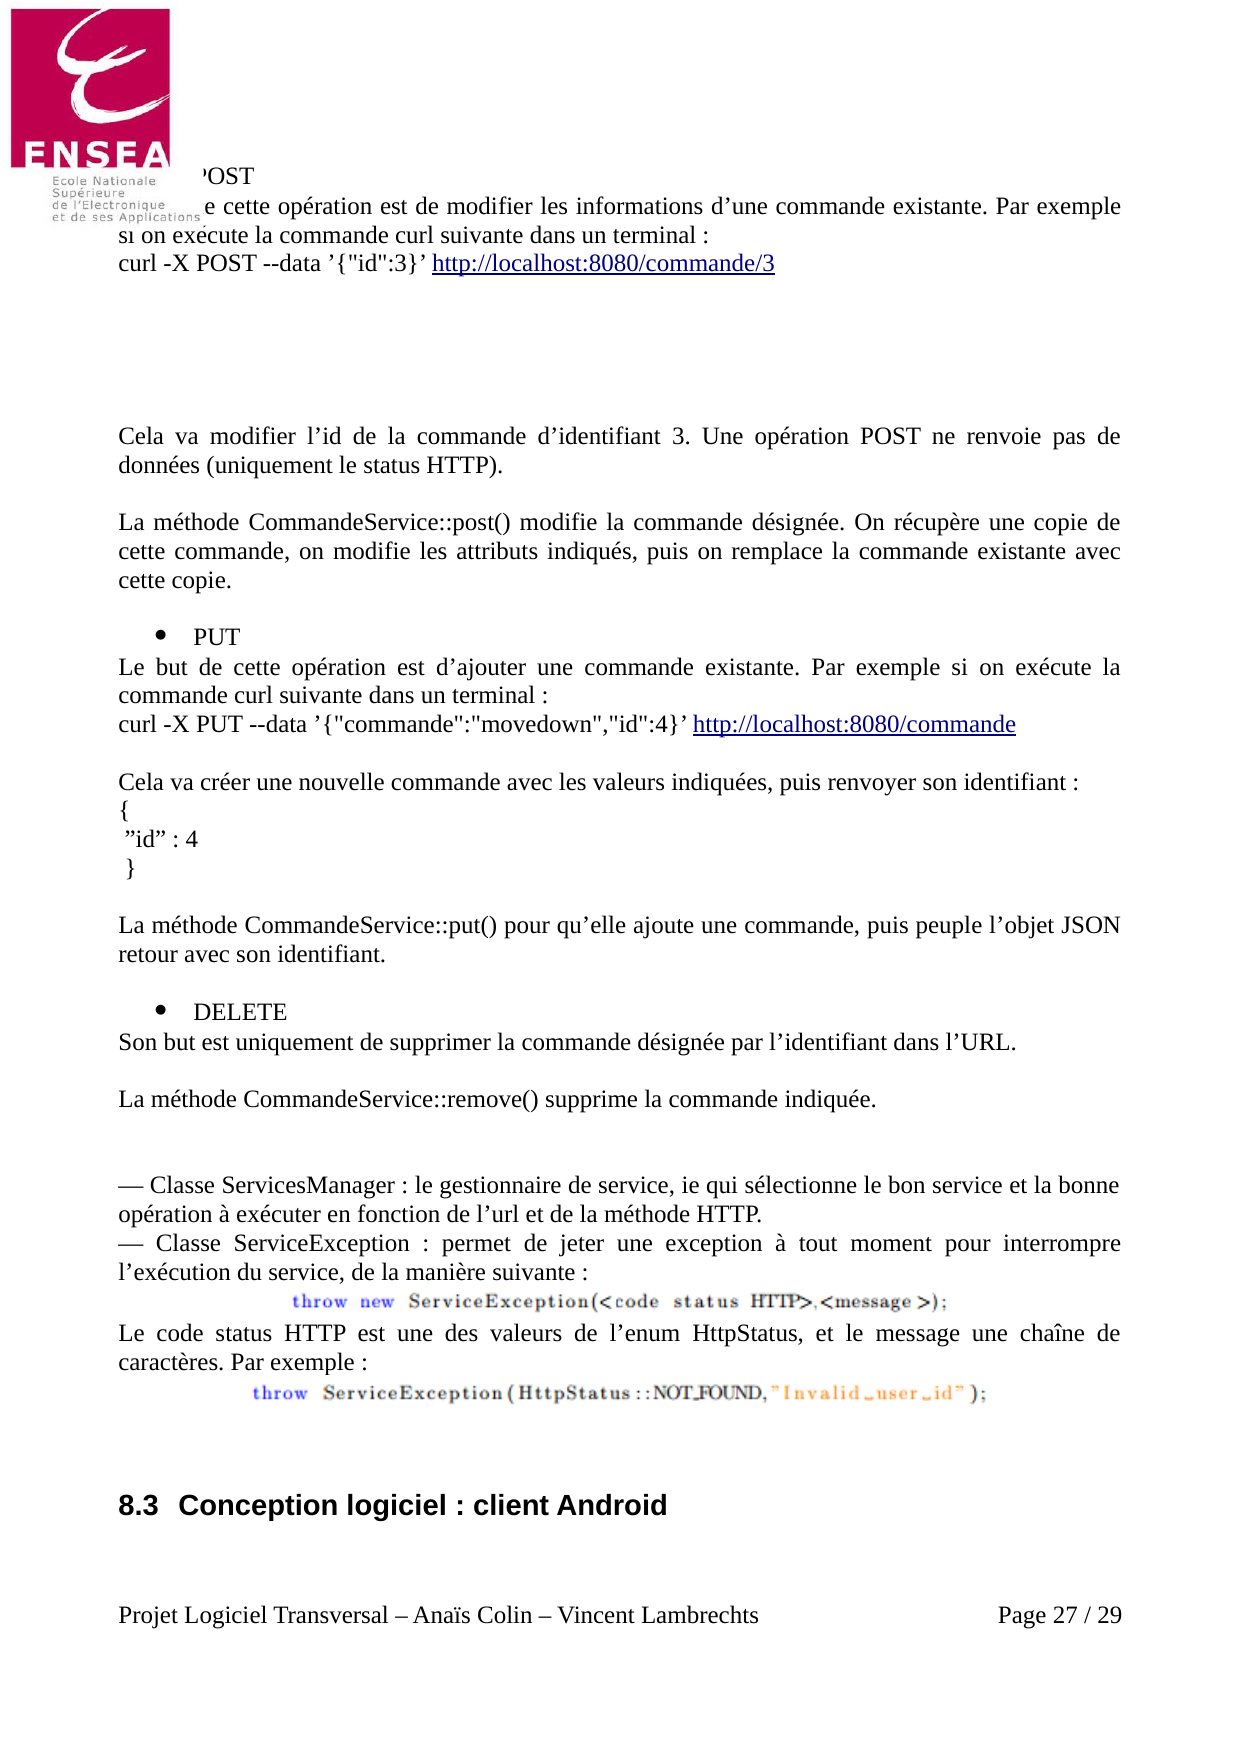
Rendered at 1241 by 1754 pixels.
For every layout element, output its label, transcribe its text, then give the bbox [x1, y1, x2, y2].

text curl -X POST --data ’{"id":3}’ http://localhost:8080/commande/3 [118, 248, 1122, 277]
text { [118, 796, 1122, 824]
text Le but de cette opération est de modifier les informations d’une commande existante. Par exemple si on exécute la commande curl suivante dans un terminal : [118, 191, 1122, 248]
text La méthode CommandeService::post() modifie la commande désignée. On récupère une copie de cette commande, on modifie les attributs indiqués, puis on remplace la commande existante avec cette copie. [118, 507, 1122, 593]
list POST [204, 161, 1122, 191]
text Le code status HTTP est une des valeurs de l’enum HttpStatus, et le message une chaîne de caractères. Par exemple : [118, 1318, 1122, 1376]
text curl -X PUT --data ’{"commande":"movedown","id":4}’ http://localhost:8080/commande [118, 709, 1122, 738]
text — Classe ServicesManager : le gestionnaire de service, ie qui sélectionne le bon service et la bonne opération à exécuter en fonction de l’url et de la méthode HTTP. [118, 1170, 1122, 1228]
text La méthode CommandeService::put() pour qu’elle ajoute une commande, puis peuple l’objet JSON retour avec son identifiant. [118, 911, 1122, 968]
text Le but de cette opération est d’ajouter une commande existante. Par exemple si on exécute la commande curl suivante dans un terminal : [118, 652, 1122, 709]
list DELETE [156, 997, 1122, 1027]
text } [118, 853, 1122, 882]
list PUT [156, 622, 1122, 652]
text ”id” : 4 [118, 824, 1122, 853]
text Son but est uniquement de supprimer la commande désignée par l’identifiant dans l’URL. [118, 1027, 1122, 1055]
text — Classe ServiceException : permet de jeter une exception à tout moment pour interrompre l’exécution du service, de la manière suivante : [118, 1228, 1122, 1285]
subtitle Conception logiciel : client Android [118, 1488, 1122, 1522]
text Cela va modifier l’id de la commande d’identifiant 3. Une opération POST ne renvoie pas de données (uniquement le status HTTP). [118, 421, 1122, 478]
text La méthode CommandeService::remove() supprime la commande indiquée. [118, 1084, 1122, 1113]
text Cela va créer une nouvelle commande avec les valeurs indiquées, puis renvoyer son identifiant : [118, 767, 1122, 796]
